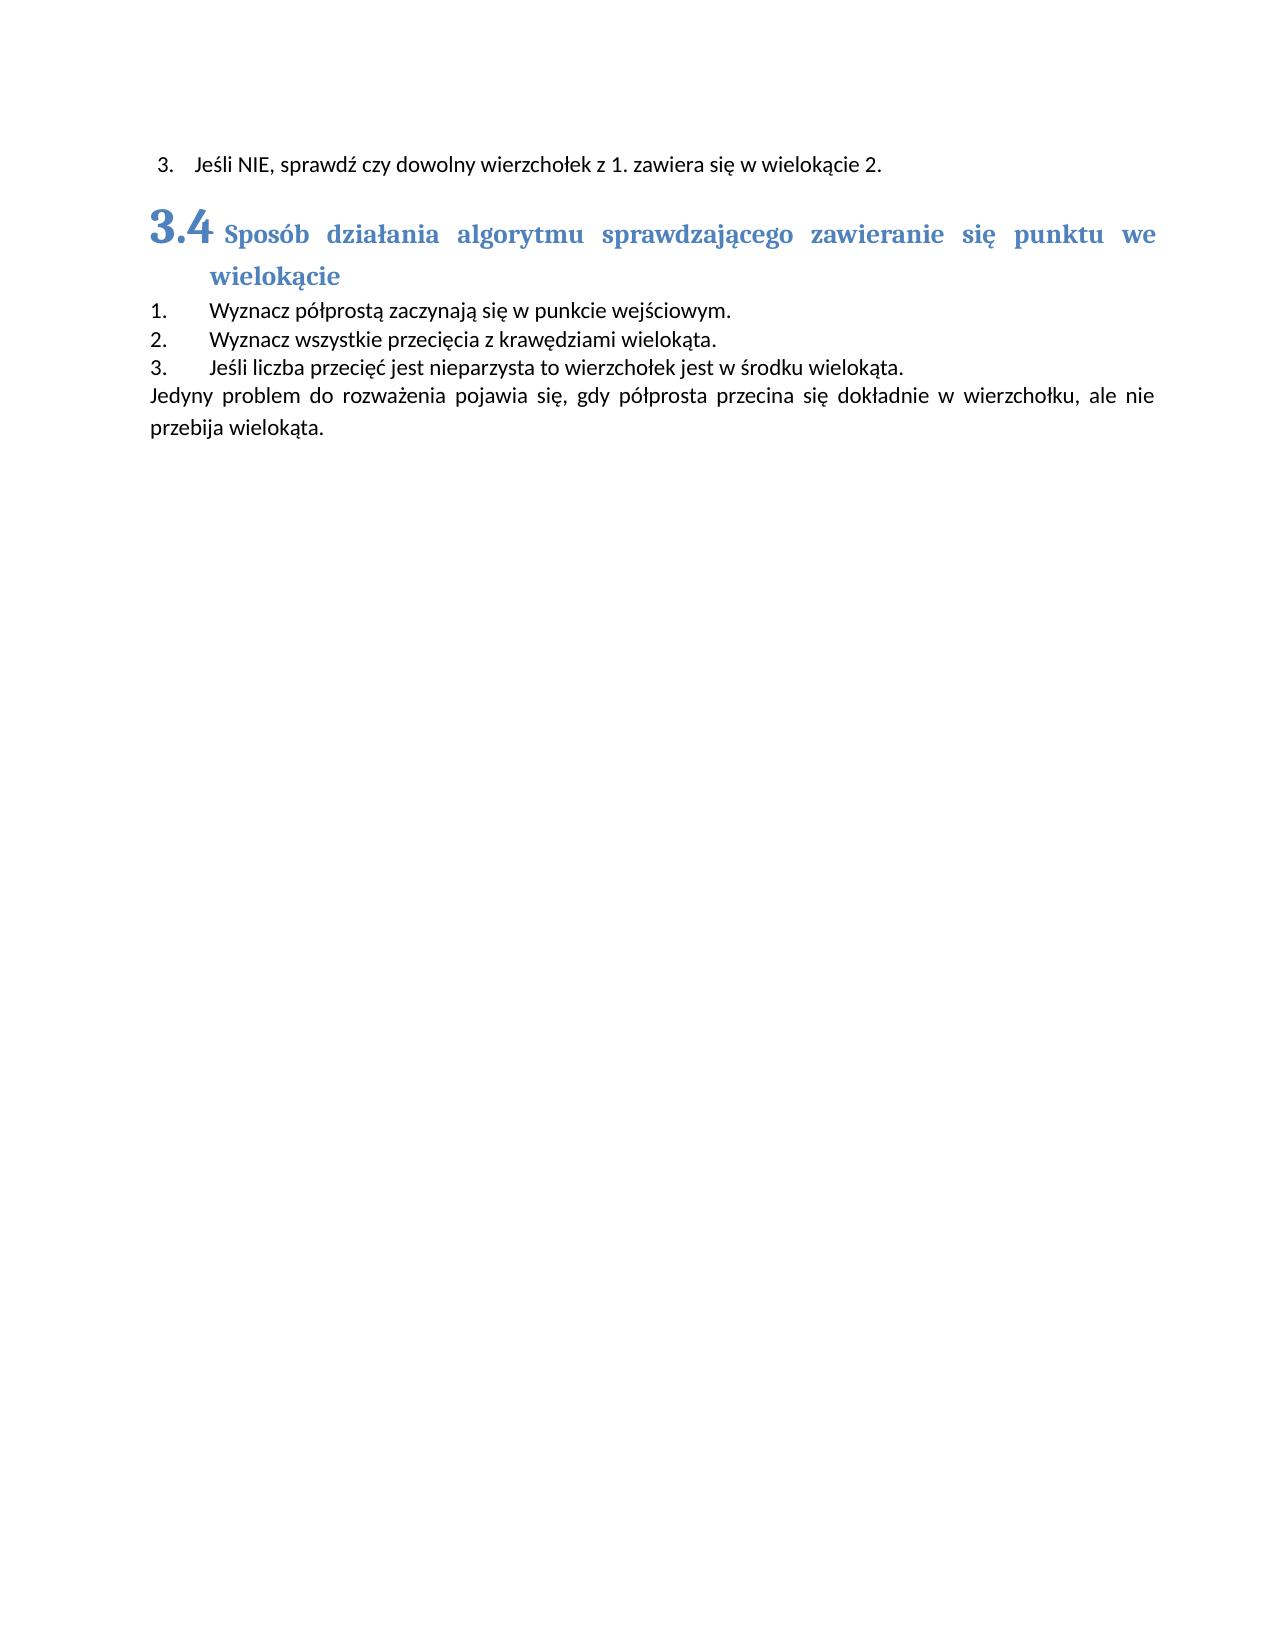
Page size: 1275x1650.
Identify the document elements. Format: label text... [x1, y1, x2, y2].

list Wyznacz wszystkie przecięcia z krawędziami wielokąta. [150, 325, 1157, 353]
list Wyznacz półprostą zaczynają się w punkcie wejściowym. [150, 297, 1157, 325]
text Jedyny problem do rozważenia pojawia się, gdy półprosta przecina się dokładnie w wierzchołku, ale nie przebija wielokąta. [150, 381, 1157, 441]
list Jeśli liczba przecięć jest nieparzysta to wierzchołek jest w środku wielokąta. [150, 353, 1157, 381]
subtitle Sposób działania algorytmu sprawdzającego zawieranie się punktu we wielokącie [150, 199, 1157, 292]
list Jeśli NIE, sprawdź czy dowolny wierzchołek z 1. zawiera się w wielokącie 2. [157, 150, 1157, 178]
